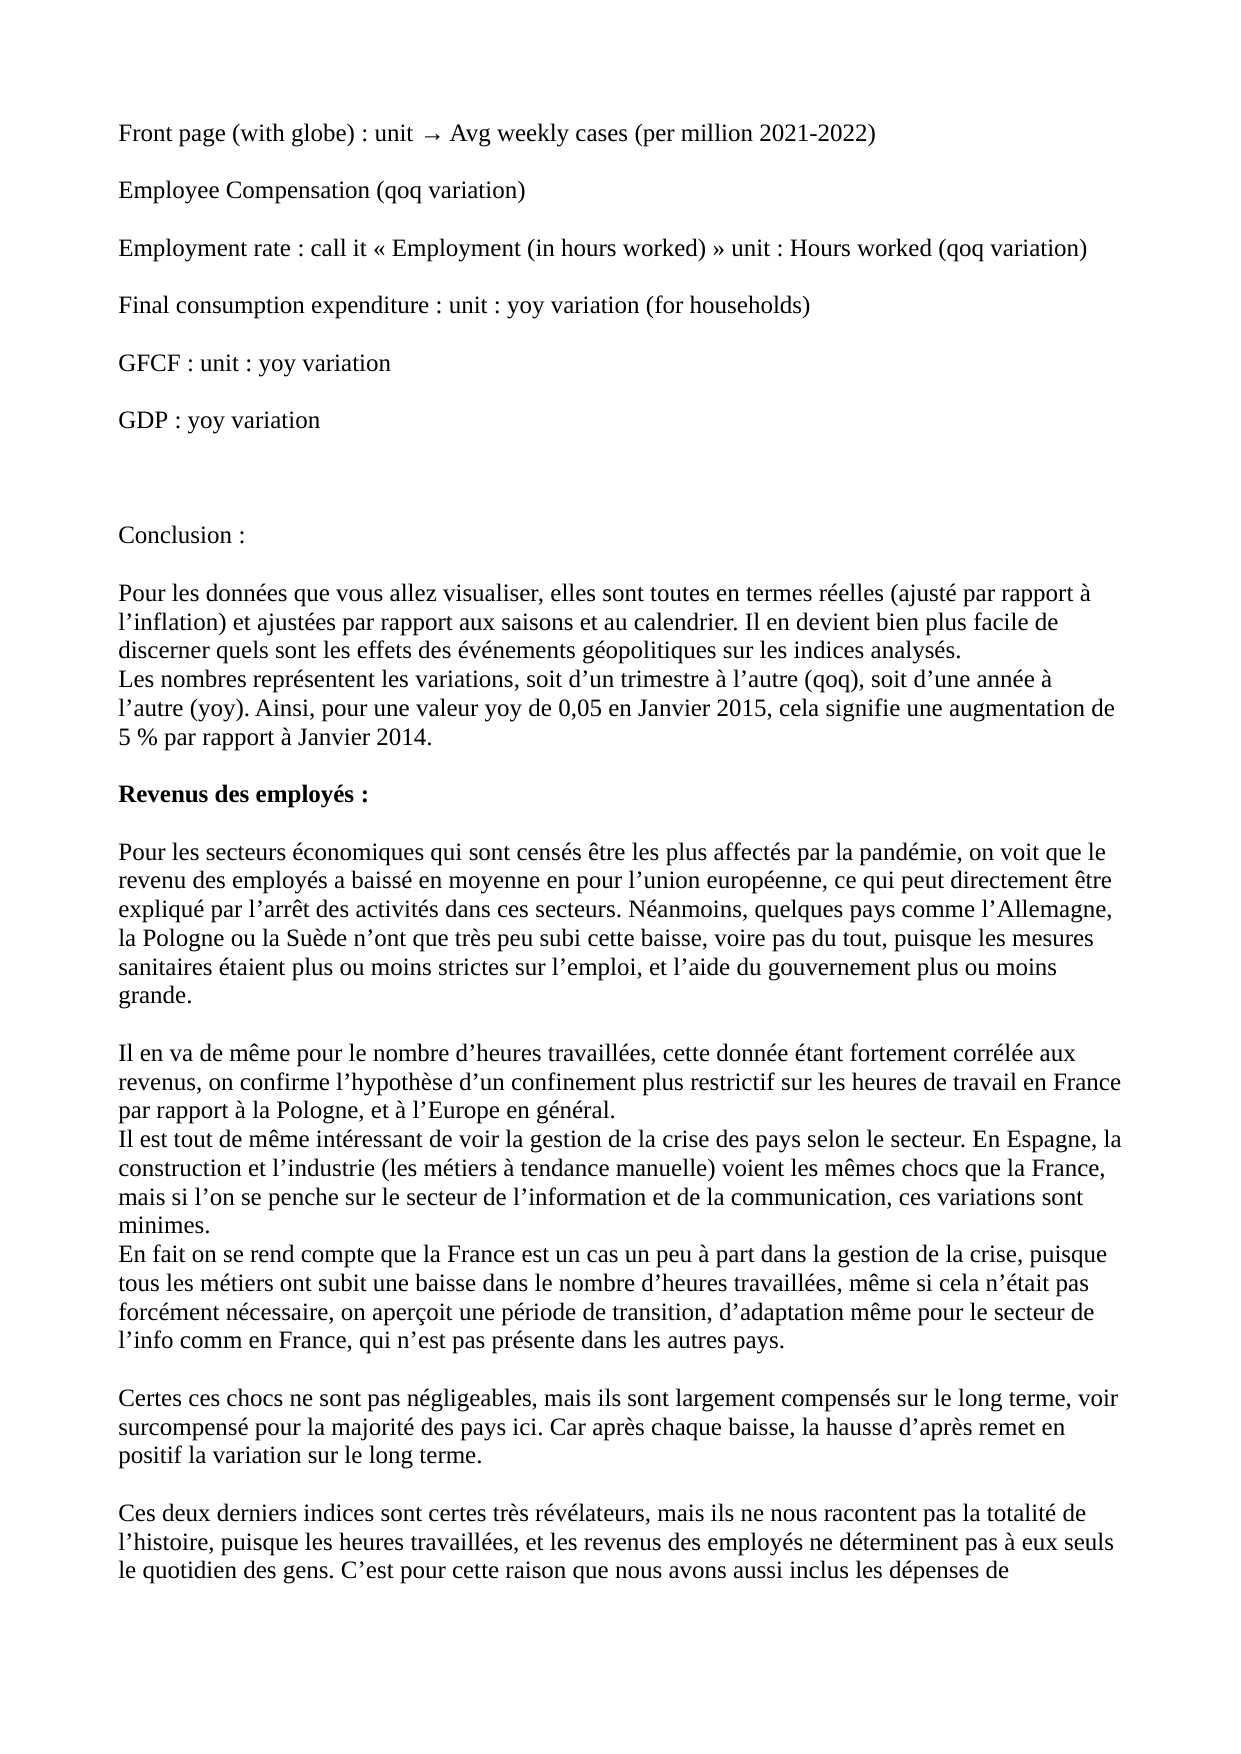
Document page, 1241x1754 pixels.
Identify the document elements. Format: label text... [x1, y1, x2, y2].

text Employment rate : call it « Employment (in hours worked) » unit : Hours worked (qoq variation) [118, 233, 1122, 262]
text En fait on se rend compte que la France est un cas un peu à part dans la gestion de la crise, puisque tous les métiers ont subit une baisse dans le nombre d’heures travaillées, même si cela n’était pas forcément nécessaire, on aperçoit une période de transition, d’adaptation même pour le secteur de l’info comm en France, qui n’est pas présente dans les autres pays. [118, 1239, 1122, 1354]
text Conclusion : [118, 521, 1122, 549]
text GFCF : unit : yoy variation [118, 348, 1122, 377]
text GDP : yoy variation [118, 406, 1122, 434]
text Il en va de même pour le nombre d’heures travaillées, cette donnée étant fortement corrélée aux revenus, on confirme l’hypothèse d’un confinement plus restrictif sur les heures de travail en France par rapport à la Pologne, et à l’Europe en général. [118, 1038, 1122, 1124]
text Employee Compensation (qoq variation) [118, 176, 1122, 204]
text Pour les secteurs économiques qui sont censés être les plus affectés par la pandémie, on voit que le revenu des employés a baissé en moyenne en pour l’union européenne, ce qui peut directement être expliqué par l’arrêt des activités dans ces secteurs. Néanmoins, quelques pays comme l’Allemagne, la Pologne ou la Suède n’ont que très peu subi cette baisse, voire pas du tout, puisque les mesures sanitaires étaient plus ou moins strictes sur l’emploi, et l’aide du gouvernement plus ou moins grande. [118, 837, 1122, 1009]
text Certes ces chocs ne sont pas négligeables, mais ils sont largement compensés sur le long terme, voir surcompensé pour la majorité des pays ici. Car après chaque baisse, la hausse d’après remet en positif la variation sur le long terme. [118, 1383, 1122, 1469]
text Il est tout de même intéressant de voir la gestion de la crise des pays selon le secteur. En Espagne, la construction et l’industrie (les métiers à tendance manuelle) voient les mêmes chocs que la France, mais si l’on se penche sur le secteur de l’information et de la communication, ces variations sont minimes. [118, 1124, 1122, 1239]
text Front page (with globe) : unit → Avg weekly cases (per million 2021-2022) [118, 118, 1122, 147]
text Final consumption expenditure : unit : yoy variation (for households) [118, 291, 1122, 319]
text Revenus des employés : [118, 779, 1122, 808]
text Les nombres représentent les variations, soit d’un trimestre à l’autre (qoq), soit d’une année à l’autre (yoy). Ainsi, pour une valeur yoy de 0,05 en Janvier 2015, cela signifie une augmentation de 5 % par rapport à Janvier 2014. [118, 664, 1122, 751]
text Pour les données que vous allez visualiser, elles sont toutes en termes réelles (ajusté par rapport à l’inflation) et ajustées par rapport aux saisons et au calendrier. Il en devient bien plus facile de discerner quels sont les effets des événements géopolitiques sur les indices analysés. [118, 578, 1122, 664]
text Ces deux derniers indices sont certes très révélateurs, mais ils ne nous racontent pas la totalité de l’histoire, puisque les heures travaillées, et les revenus des employés ne déterminent pas à eux seuls le quotidien des gens. C’est pour cette raison que nous avons aussi inclus les dépenses de [118, 1498, 1122, 1584]
